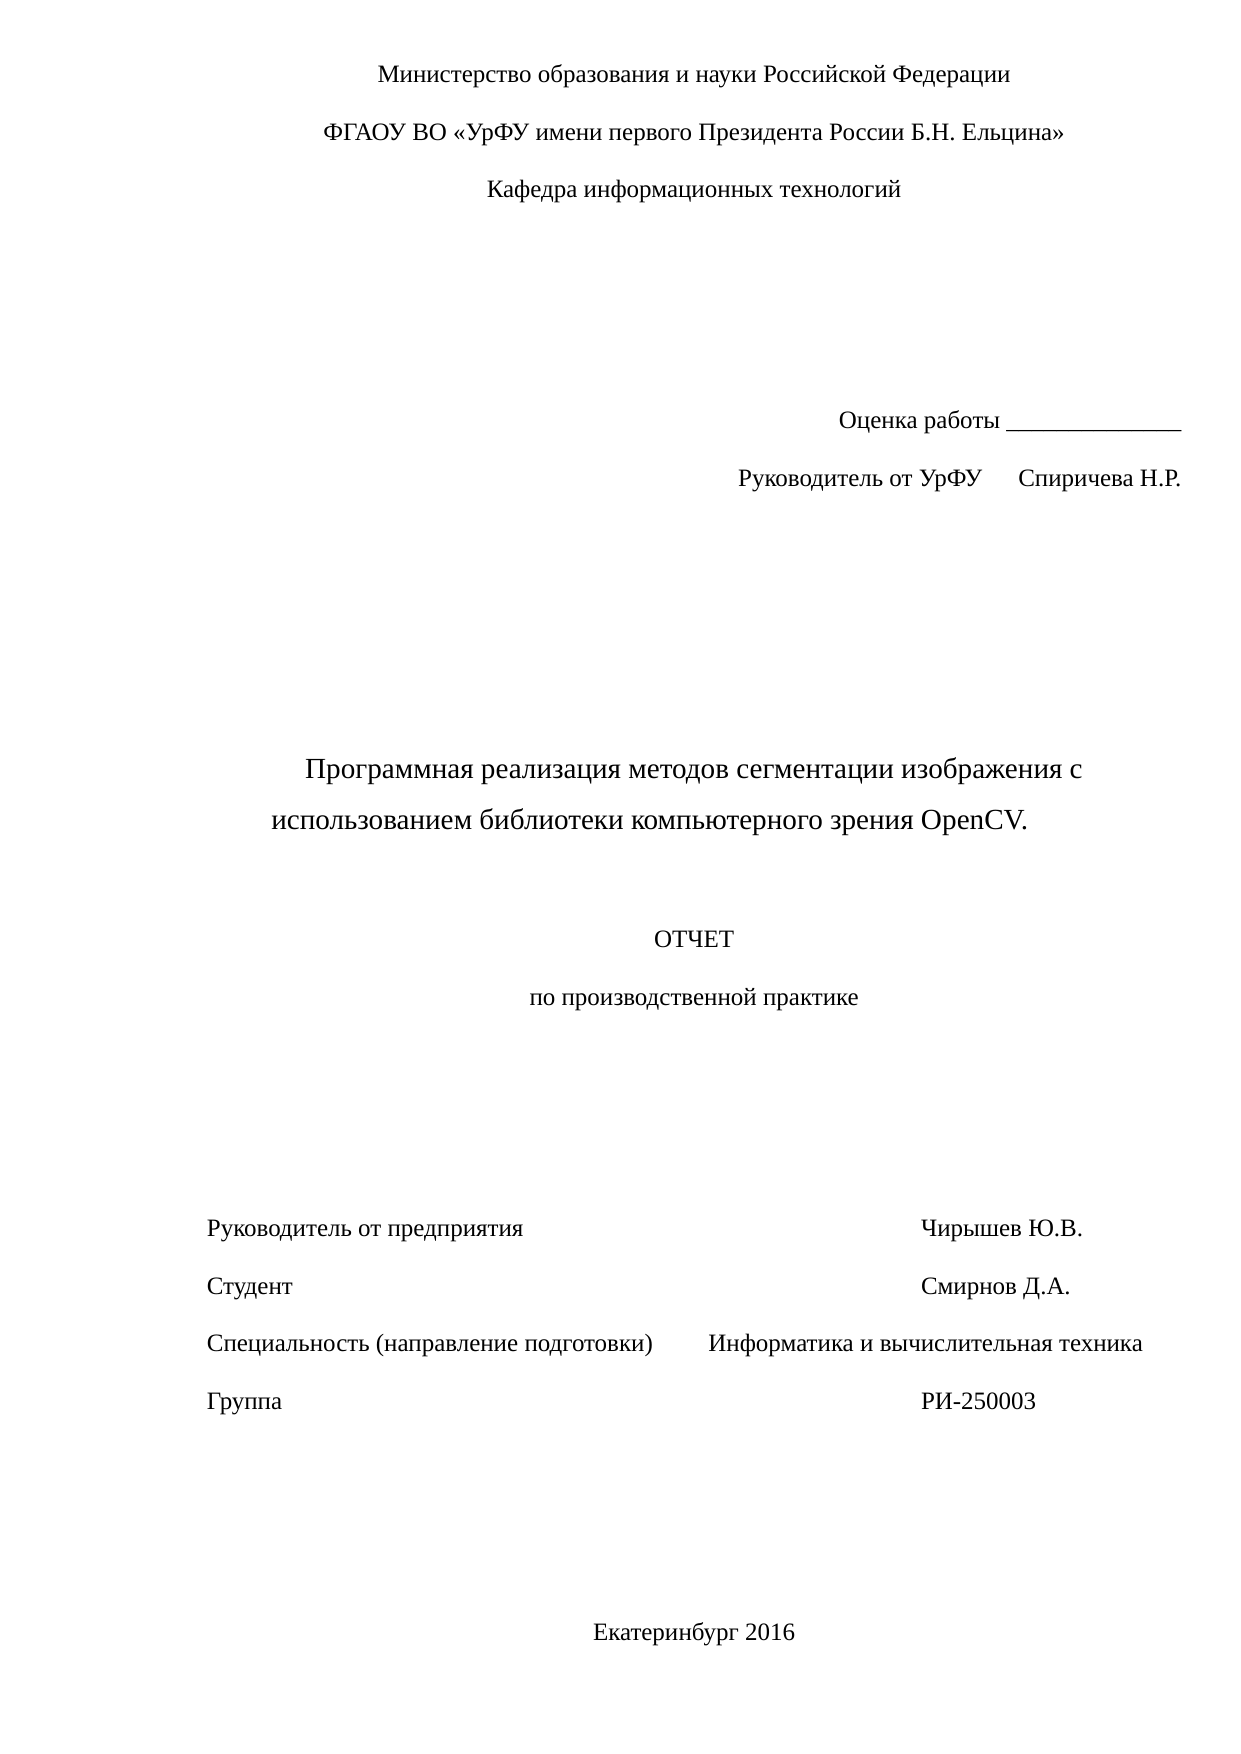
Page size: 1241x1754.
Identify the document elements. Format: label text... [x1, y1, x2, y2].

text Специальность (направление подготовки) Информатика и вычислительная техника [118, 1328, 1181, 1357]
text ФГАОУ ВО «УрФУ имени первого Президента России Б.Н. Ельцина» [118, 117, 1181, 146]
text Программная реализация методов сегментации изображения с использованием библиотеки компьютерного зрения OpenCV. [118, 752, 1181, 835]
text по производственной практике [118, 982, 1181, 1011]
text Студент Смирнов Д.А. [118, 1271, 1181, 1299]
text Руководитель от УрФУ Спиричева Н.Р. [118, 463, 1181, 492]
text Оценка работы ______________ [118, 405, 1181, 434]
text Руководитель от предприятия Чирышев Ю.В. [118, 1213, 1181, 1242]
text Екатеринбург 2016 [118, 1617, 1181, 1646]
text Группа РИ-250003 [118, 1386, 1181, 1415]
text ОТЧЕТ [118, 924, 1181, 953]
text Кафедра информационных технологий [118, 174, 1181, 203]
text Министерство образования и науки Российской Федерации [118, 59, 1181, 88]
